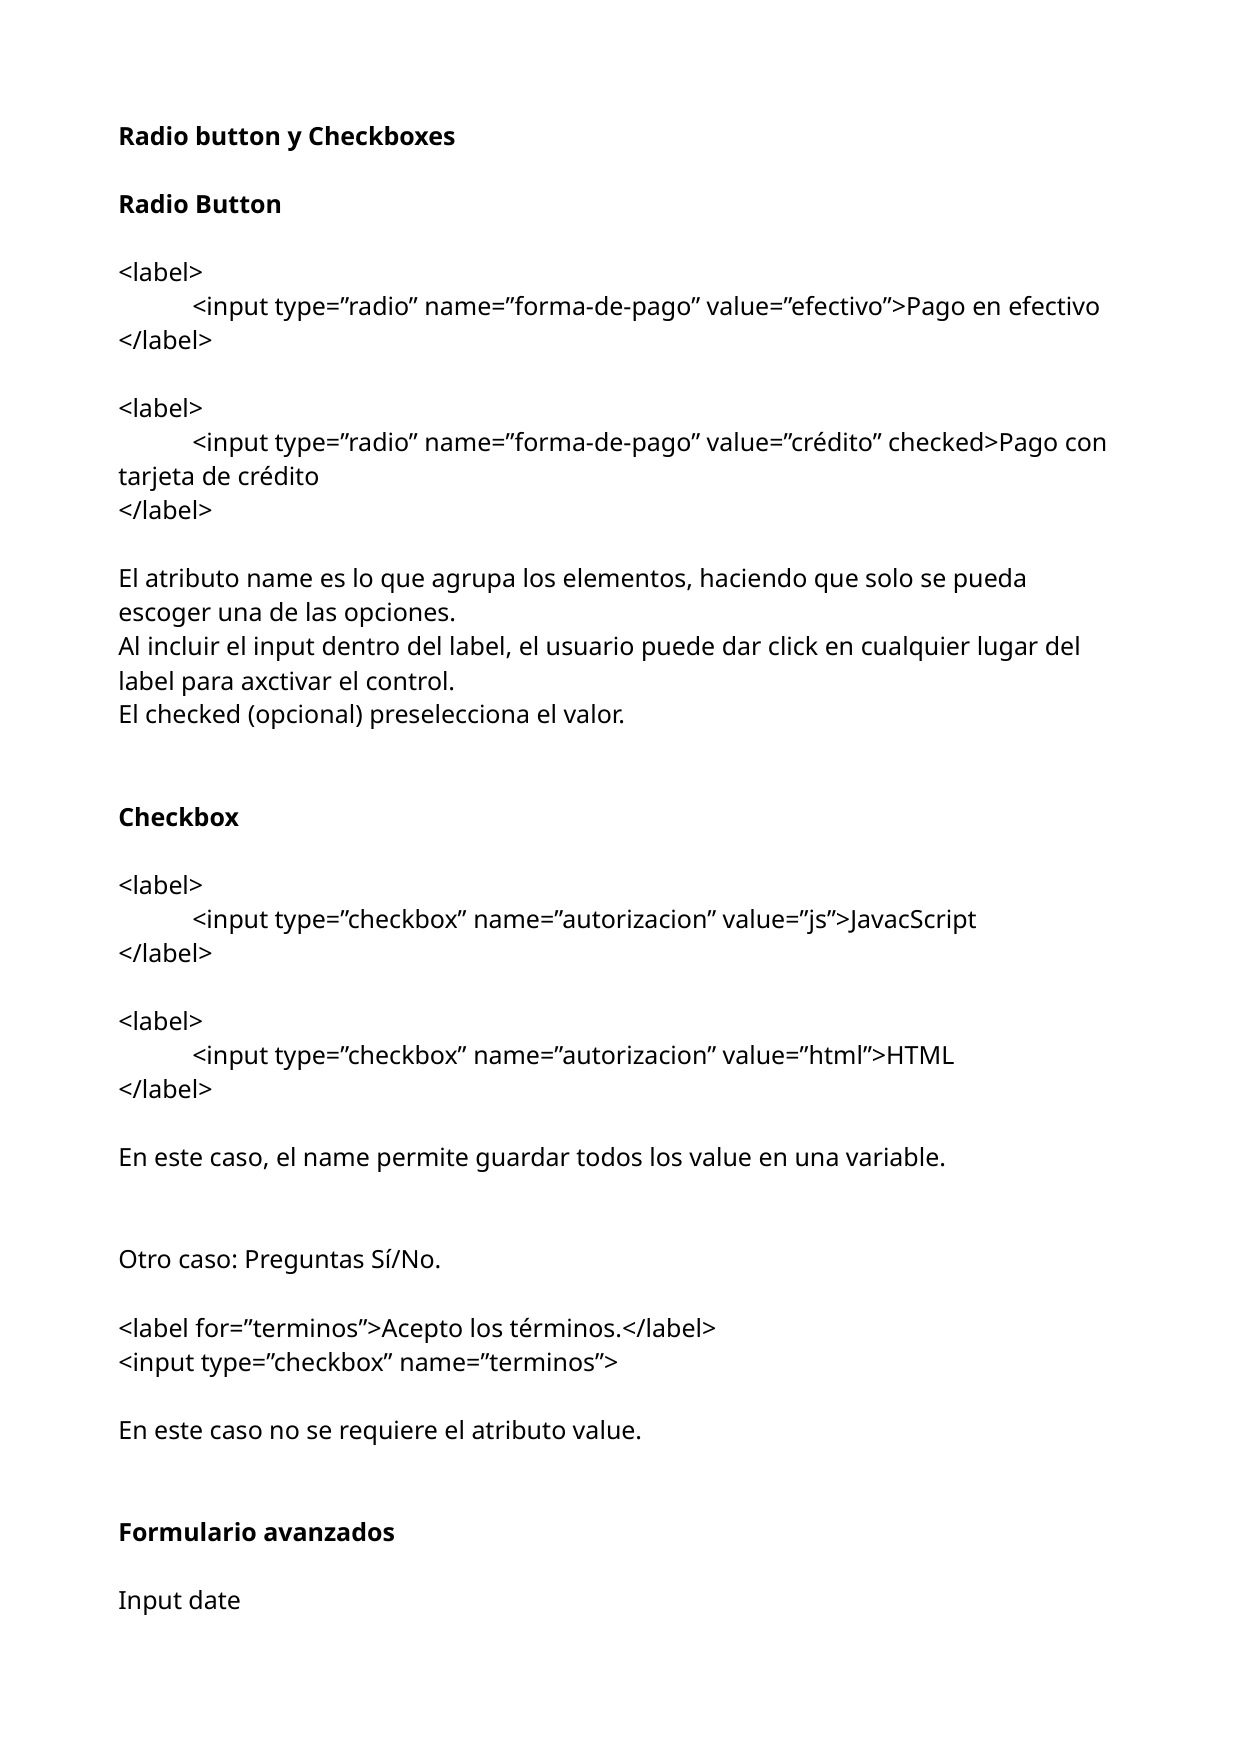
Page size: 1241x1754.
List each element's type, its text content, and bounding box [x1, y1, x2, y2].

text Input date [118, 1583, 1122, 1617]
text El atributo name es lo que agrupa los elementos, haciendo que solo se pueda escoger una de las opciones. [118, 561, 1122, 629]
text Radio Button [118, 186, 1122, 220]
text <input type=”radio” name=”forma-de-pago” value=”crédito” checked>Pago con tarjeta de crédito [118, 425, 1122, 493]
text </label> [118, 322, 1122, 357]
text <label for=”terminos”>Acepto los términos.</label> [118, 1310, 1122, 1344]
text En este caso, el name permite guardar todos los value en una variable. [118, 1140, 1122, 1174]
text <input type=”checkbox” name=”autorizacion” value=”js”>JavacScript [118, 902, 1122, 936]
text En este caso no se requiere el atributo value. [118, 1412, 1122, 1447]
text <input type=”checkbox” name=”autorizacion” value=”html”>HTML [118, 1038, 1122, 1072]
text El checked (opcional) preselecciona el valor. [118, 697, 1122, 731]
text </label> [118, 493, 1122, 527]
text <label> [118, 867, 1122, 902]
text <input type=”radio” name=”forma-de-pago” value=”efectivo”>Pago en efectivo [118, 288, 1122, 322]
text </label> [118, 936, 1122, 970]
text <label> [118, 391, 1122, 425]
text <label> [118, 254, 1122, 288]
text </label> [118, 1072, 1122, 1106]
text <input type=”checkbox” name=”terminos”> [118, 1344, 1122, 1378]
text Al incluir el input dentro del label, el usuario puede dar click en cualquier lugar del label para axctivar el control. [118, 629, 1122, 697]
text <label> [118, 1004, 1122, 1038]
text Otro caso: Preguntas Sí/No. [118, 1242, 1122, 1276]
text Radio button y Checkboxes [118, 118, 1122, 152]
text Checkbox [118, 799, 1122, 833]
text Formulario avanzados [118, 1515, 1122, 1549]
